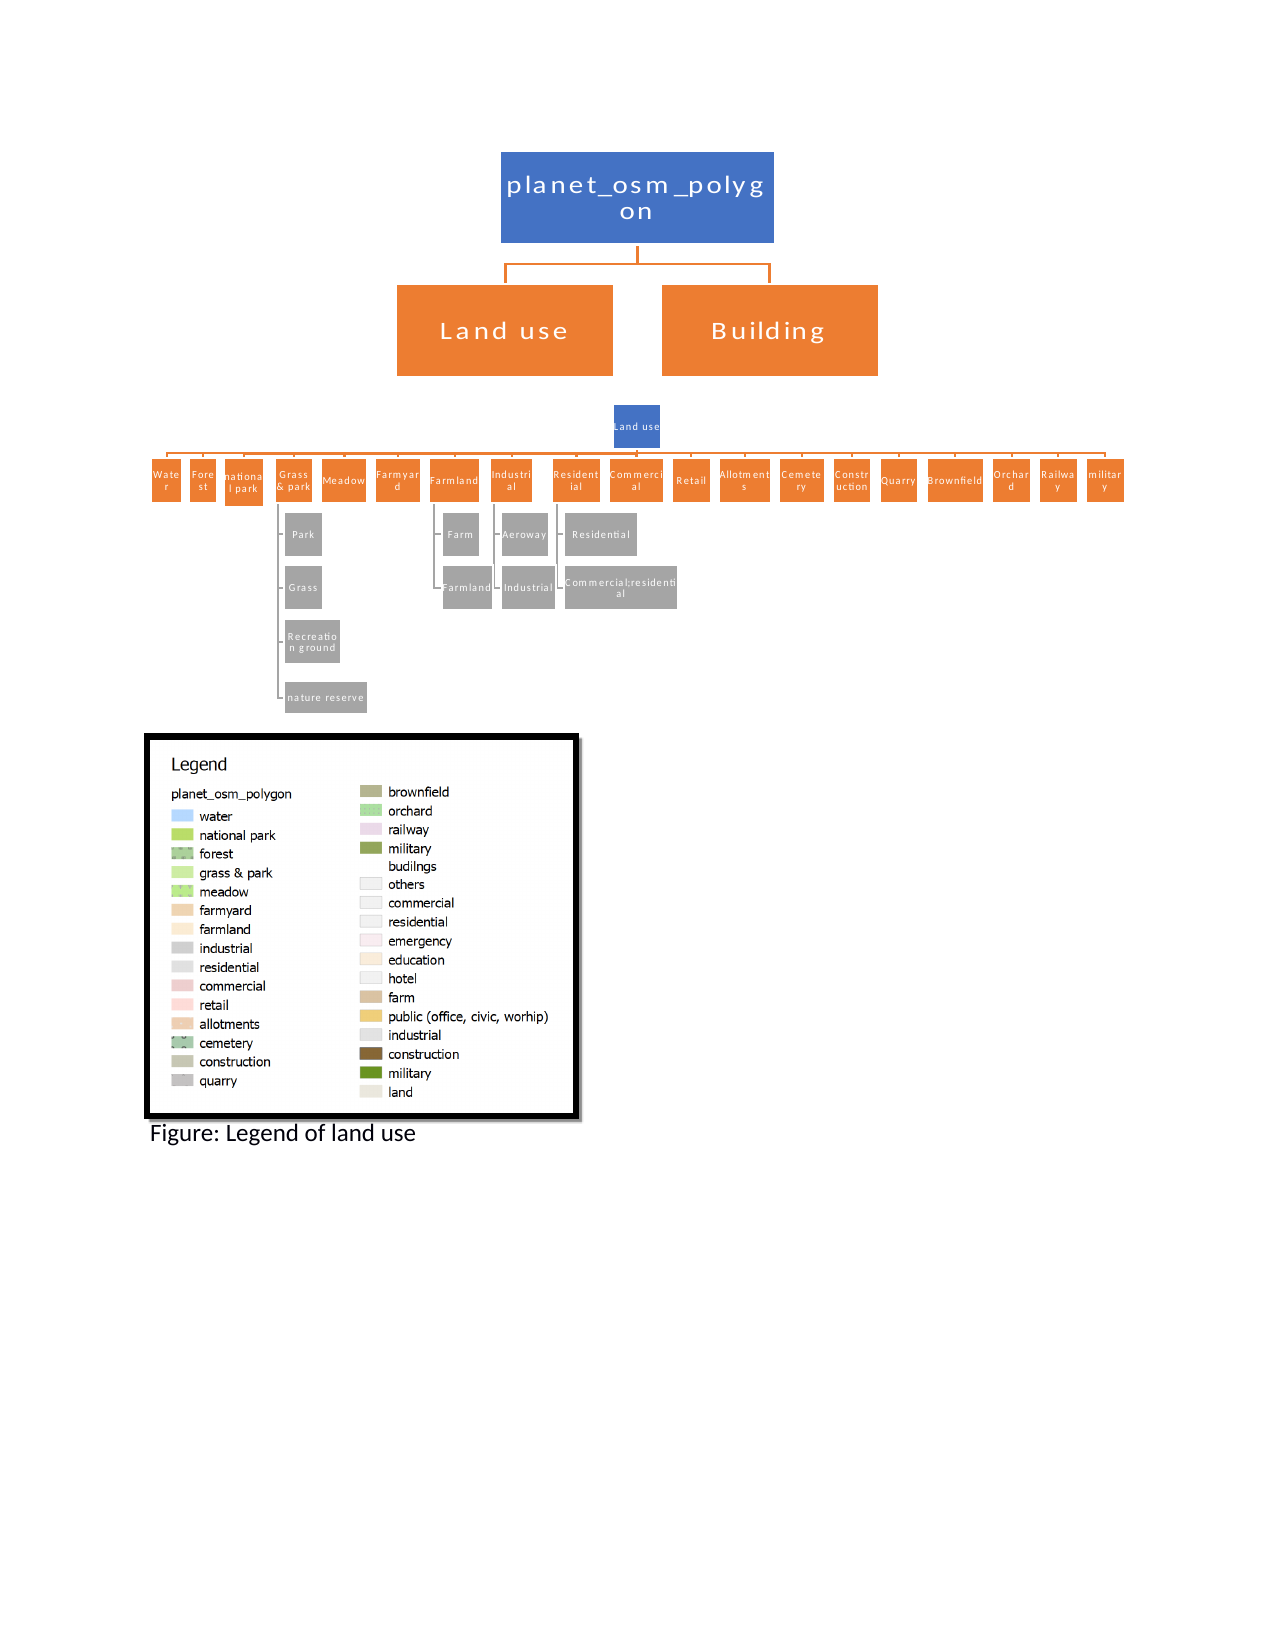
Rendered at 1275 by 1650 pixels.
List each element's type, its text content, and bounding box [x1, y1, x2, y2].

text Figure: Legend of land use [150, 740, 1125, 1148]
picture [150, 740, 194, 1113]
